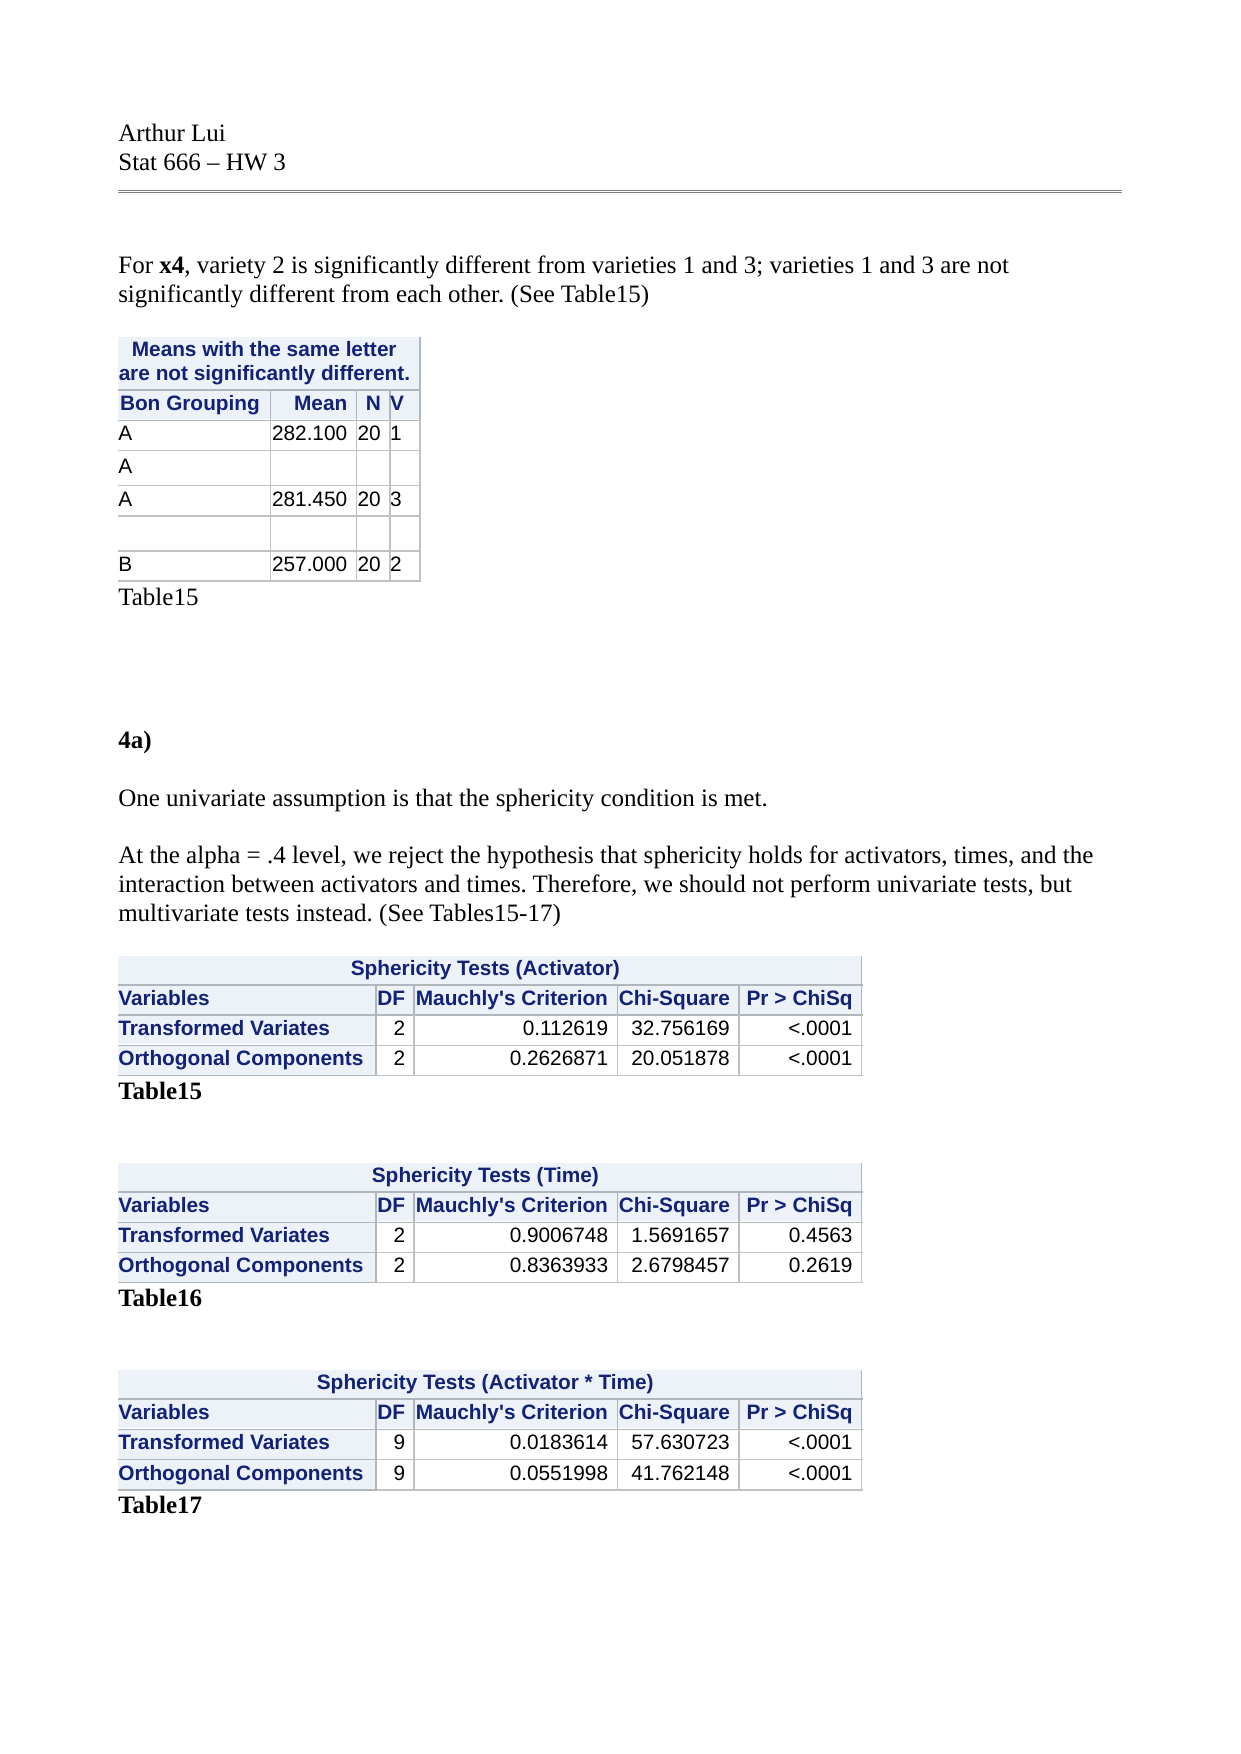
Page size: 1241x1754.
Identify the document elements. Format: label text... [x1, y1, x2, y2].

table_cell 2 [377, 1046, 413, 1075]
table_cell 0.9006748 [415, 1223, 617, 1252]
table_cell Mauchly's Criterion [415, 1193, 617, 1221]
table_cell DF [377, 986, 413, 1014]
table_cell [357, 517, 389, 550]
table_cell 2 [377, 1016, 413, 1044]
table_cell [357, 451, 389, 485]
table_cell Transformed Variates [118, 1223, 375, 1252]
table_cell 0.2626871 [415, 1046, 617, 1075]
table_header Sphericity Tests (Activator) [118, 956, 861, 984]
table_cell B [118, 552, 270, 580]
table_cell 282.100 [271, 421, 356, 450]
table_cell Pr > ChiSq [740, 1400, 861, 1428]
table_cell <.0001 [740, 1046, 861, 1075]
table_cell [391, 451, 419, 485]
table_cell <.0001 [740, 1460, 861, 1489]
table_cell Orthogonal Components [118, 1046, 375, 1075]
table_cell 257.000 [271, 552, 356, 580]
table_cell Variables [118, 1400, 375, 1428]
table_cell [271, 451, 356, 485]
table_cell Orthogonal Components [118, 1253, 375, 1282]
table_cell Chi-Square [618, 1193, 738, 1221]
table_cell Mauchly's Criterion [415, 1400, 617, 1428]
table_cell 2 [377, 1223, 413, 1252]
table_cell 20 [357, 421, 389, 450]
table_cell 3 [391, 486, 419, 515]
table_cell DF [377, 1400, 413, 1428]
table_cell 57.630723 [618, 1430, 738, 1459]
table_cell A [118, 451, 270, 485]
table_cell Variables [118, 986, 375, 1014]
table_cell N [357, 391, 389, 419]
table_cell 0.8363933 [415, 1253, 617, 1282]
table_cell Chi-Square [618, 986, 738, 1014]
table_cell <.0001 [740, 1430, 861, 1459]
table_cell Bon Grouping [118, 391, 270, 419]
table_cell Chi-Square [618, 1400, 738, 1428]
table_cell 0.0183614 [415, 1430, 617, 1459]
table_cell 41.762148 [618, 1460, 738, 1489]
table_cell <.0001 [740, 1016, 861, 1044]
table_cell 0.2619 [740, 1253, 861, 1282]
table_header Sphericity Tests (Activator * Time) [118, 1370, 861, 1398]
table_cell 20.051878 [618, 1046, 738, 1075]
text Table15 [118, 582, 1122, 611]
table_cell [118, 517, 270, 550]
table_cell A [118, 421, 270, 450]
table_cell 2 [377, 1253, 413, 1282]
table_cell 20 [357, 552, 389, 580]
table_cell Transformed Variates [118, 1430, 375, 1459]
table_cell Variables [118, 1193, 375, 1221]
table_cell 1.5691657 [618, 1223, 738, 1252]
table_cell 0.0551998 [415, 1460, 617, 1489]
table_cell 2 [391, 552, 419, 580]
table_cell Mean [271, 391, 356, 419]
table_cell 0.4563 [740, 1223, 861, 1252]
table_cell 9 [377, 1430, 413, 1459]
table_cell 0.112619 [415, 1016, 617, 1044]
text 4a) [118, 726, 1122, 754]
table_cell Mauchly's Criterion [415, 986, 617, 1014]
table_cell Transformed Variates [118, 1016, 375, 1044]
table_cell V [391, 391, 419, 419]
table_cell 1 [391, 421, 419, 450]
table_cell 281.450 [271, 486, 356, 515]
table_cell Pr > ChiSq [740, 1193, 861, 1221]
text Table16 [118, 1283, 1122, 1312]
table_cell 2.6798457 [618, 1253, 738, 1282]
table_cell 20 [357, 486, 389, 515]
table_cell Orthogonal Components [118, 1460, 375, 1489]
text Table15 [118, 1076, 1122, 1105]
table_cell Pr > ChiSq [740, 986, 861, 1014]
text For x4, variety 2 is significantly different from varieties 1 and 3; varieties 1 and 3 are not significantly different from each other. (See Table15) [118, 251, 1122, 308]
table_header Means with the same letter are not significantly different. [118, 337, 419, 389]
table_cell 9 [377, 1460, 413, 1489]
table_cell A [118, 486, 270, 515]
table_cell 32.756169 [618, 1016, 738, 1044]
text One univariate assumption is that the sphericity condition is met. [118, 783, 1122, 812]
text Table17 [118, 1491, 1122, 1519]
table_cell [391, 517, 419, 550]
table_cell DF [377, 1193, 413, 1221]
text At the alpha = .4 level, we reject the hypothesis that sphericity holds for activators, times, and the interaction between activators and times. Therefore, we should not perform univariate tests, but multivariate tests instead. (See Tables15-17) [118, 841, 1122, 927]
table_header Sphericity Tests (Time) [118, 1163, 861, 1191]
table_cell [271, 517, 356, 550]
